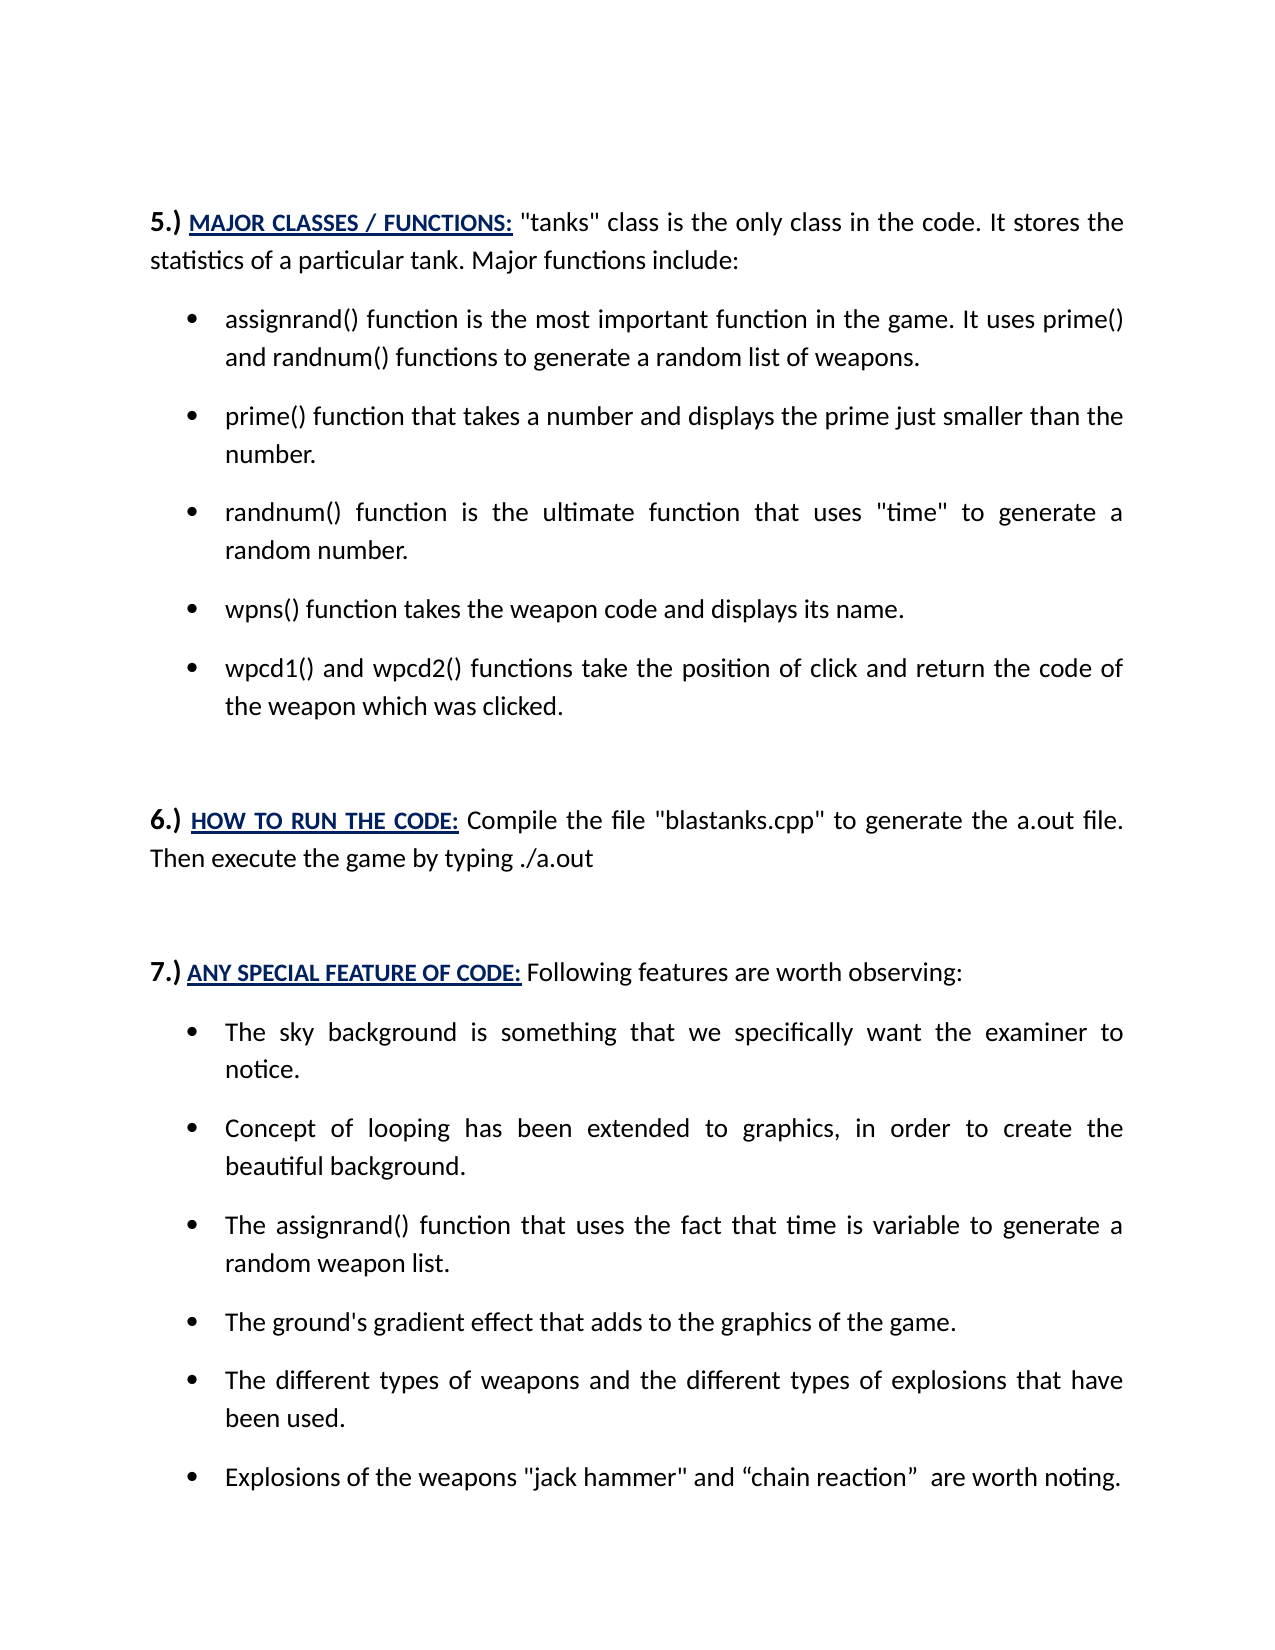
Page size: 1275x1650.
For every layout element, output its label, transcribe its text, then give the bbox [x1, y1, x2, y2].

list assignrand() function is the most important function in the game. It uses prime() and randnum() functions to generate a random list of weapons. [187, 302, 1125, 373]
list The ground's gradient effect that adds to the graphics of the game. [187, 1305, 1125, 1338]
list The assignrand() function that uses the fact that time is variable to generate a random weapon list. [187, 1208, 1125, 1279]
list wpns() function takes the weapon code and displays its name. [187, 592, 1125, 625]
list prime() function that takes a number and displays the prime just smaller than the number. [187, 399, 1125, 470]
list wpcd1() and wpcd2() functions take the position of click and return the code of the weapon which was clicked. [187, 651, 1125, 722]
text 7.) ANY SPECIAL FEATURE OF CODE: Following features are worth observing: [150, 953, 1125, 989]
list Concept of looping has been extended to graphics, in order to create the beautiful background. [187, 1111, 1125, 1182]
list randnum() function is the ultimate function that uses "time" to generate a random number. [187, 496, 1125, 567]
list Explosions of the weapons "jack hammer" and “chain reaction” are worth noting. [187, 1460, 1125, 1493]
text 5.) MAJOR CLASSES / FUNCTIONS: "tanks" class is the only class in the code. It stores the statistics of a particular tank. Major functions include: [150, 203, 1125, 277]
list The different types of weapons and the different types of explosions that have been used. [187, 1363, 1125, 1434]
list The sky background is something that we specifically want the examiner to notice. [187, 1015, 1125, 1086]
text 6.) HOW TO RUN THE CODE: Compile the file "blastanks.cpp" to generate the a.out file. Then execute the game by typing ./a.out [150, 801, 1125, 874]
